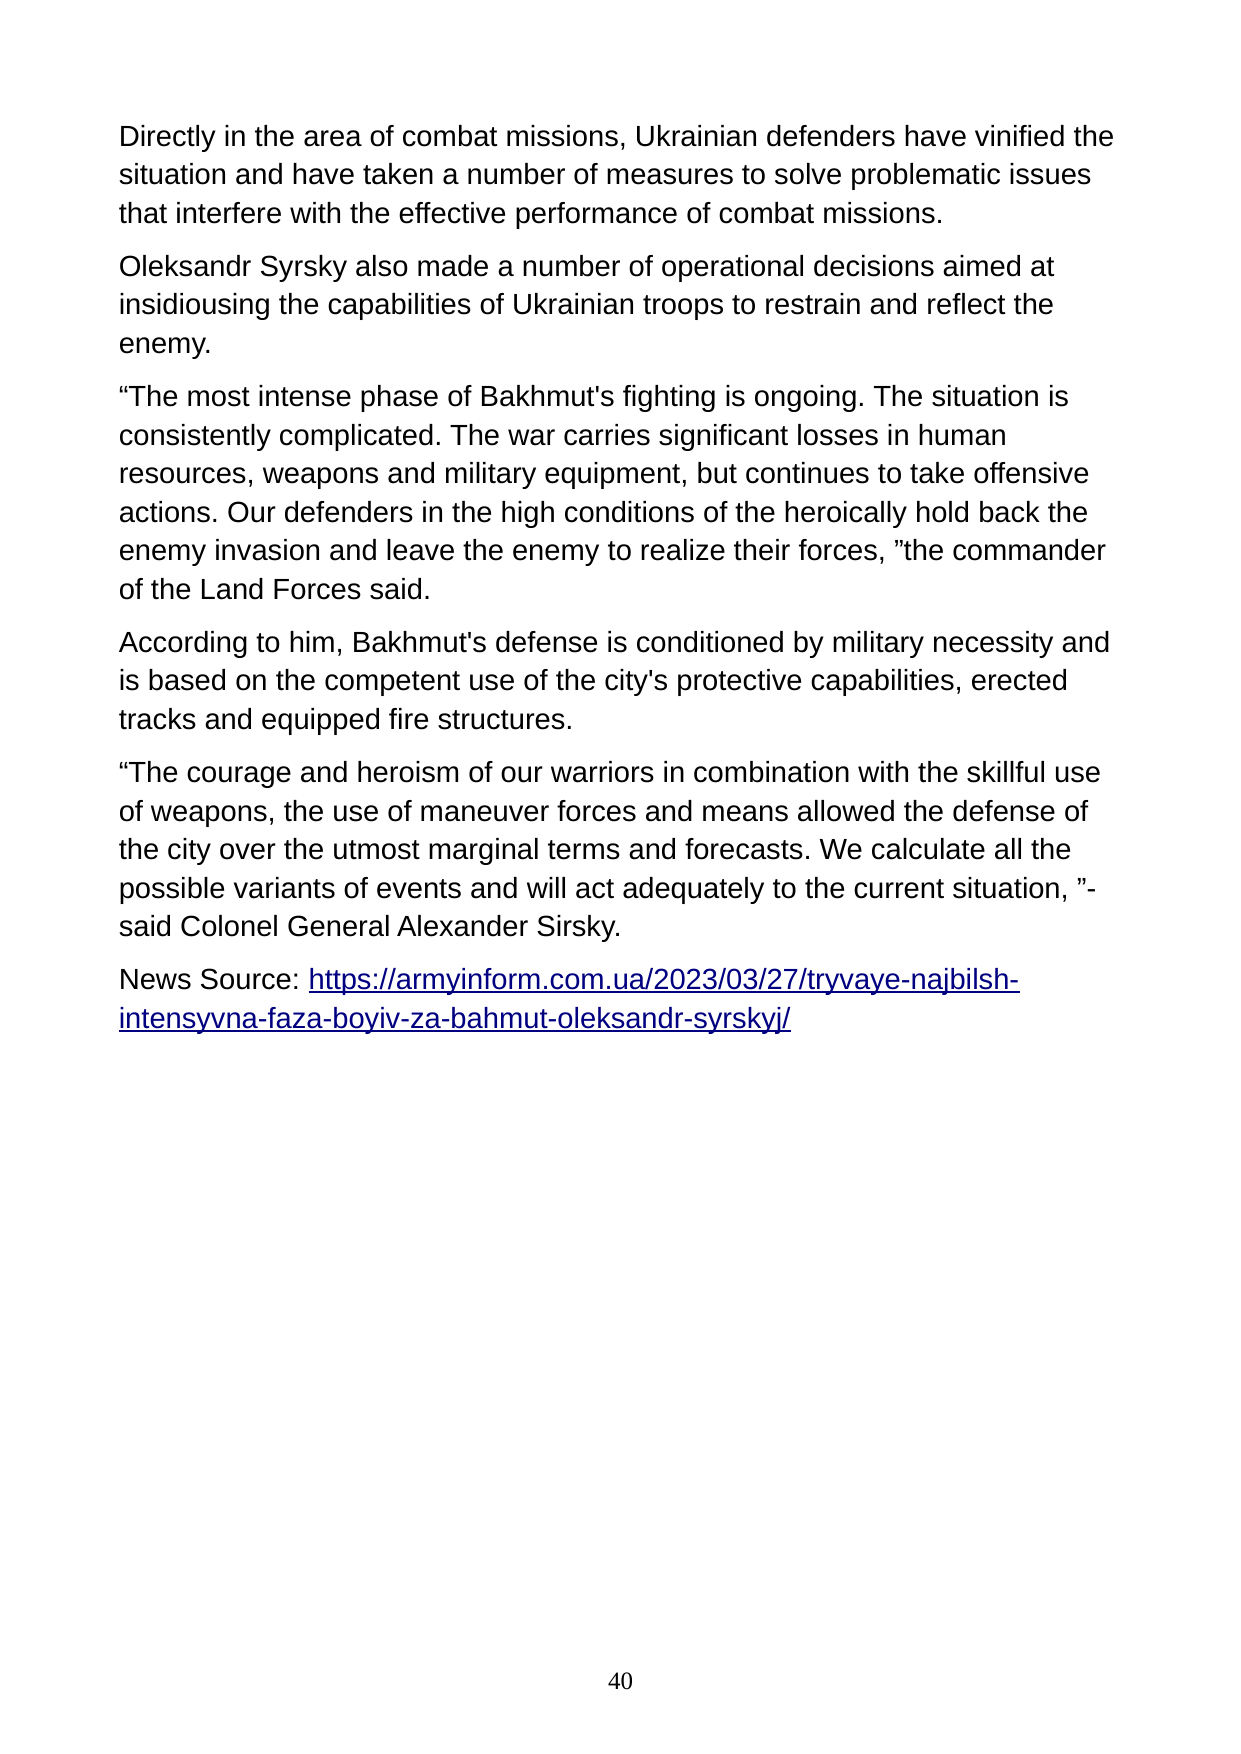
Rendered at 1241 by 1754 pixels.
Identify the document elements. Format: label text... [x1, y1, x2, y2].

text Oleksandr Syrsky also made a number of operational decisions aimed at insidiousing the capabilities of Ukrainian troops to restrain and reflect the enemy. [118, 249, 1122, 359]
text “The most intense phase of Bakhmut's fighting is ongoing. The situation is consistently complicated. The war carries significant losses in human resources, weapons and military equipment, but continues to take offensive actions. Our defenders in the high conditions of the heroically hold back the enemy invasion and leave the enemy to realize their forces, ”the commander of the Land Forces said. [118, 379, 1122, 605]
text News Source: https://armyinform.com.ua/2023/03/27/tryvaye-najbilsh-intensyvna-faza-boyiv-za-bahmut-oleksandr-syrskyj/ [118, 962, 1122, 1034]
text Directly in the area of combat missions, Ukrainian defenders have vinified the situation and have taken a number of measures to solve problematic issues that interfere with the effective performance of combat missions. [118, 118, 1122, 229]
text “The courage and heroism of our warriors in combination with the skillful use of weapons, the use of maneuver forces and means allowed the defense of the city over the utmost marginal terms and forecasts. We calculate all the possible variants of events and will act adequately to the current situation, ”-said Colonel General Alexander Sirsky. [118, 755, 1122, 943]
text According to him, Bakhmut's defense is conditioned by military necessity and is based on the competent use of the city's protective capabilities, erected tracks and equipped fire structures. [118, 625, 1122, 735]
